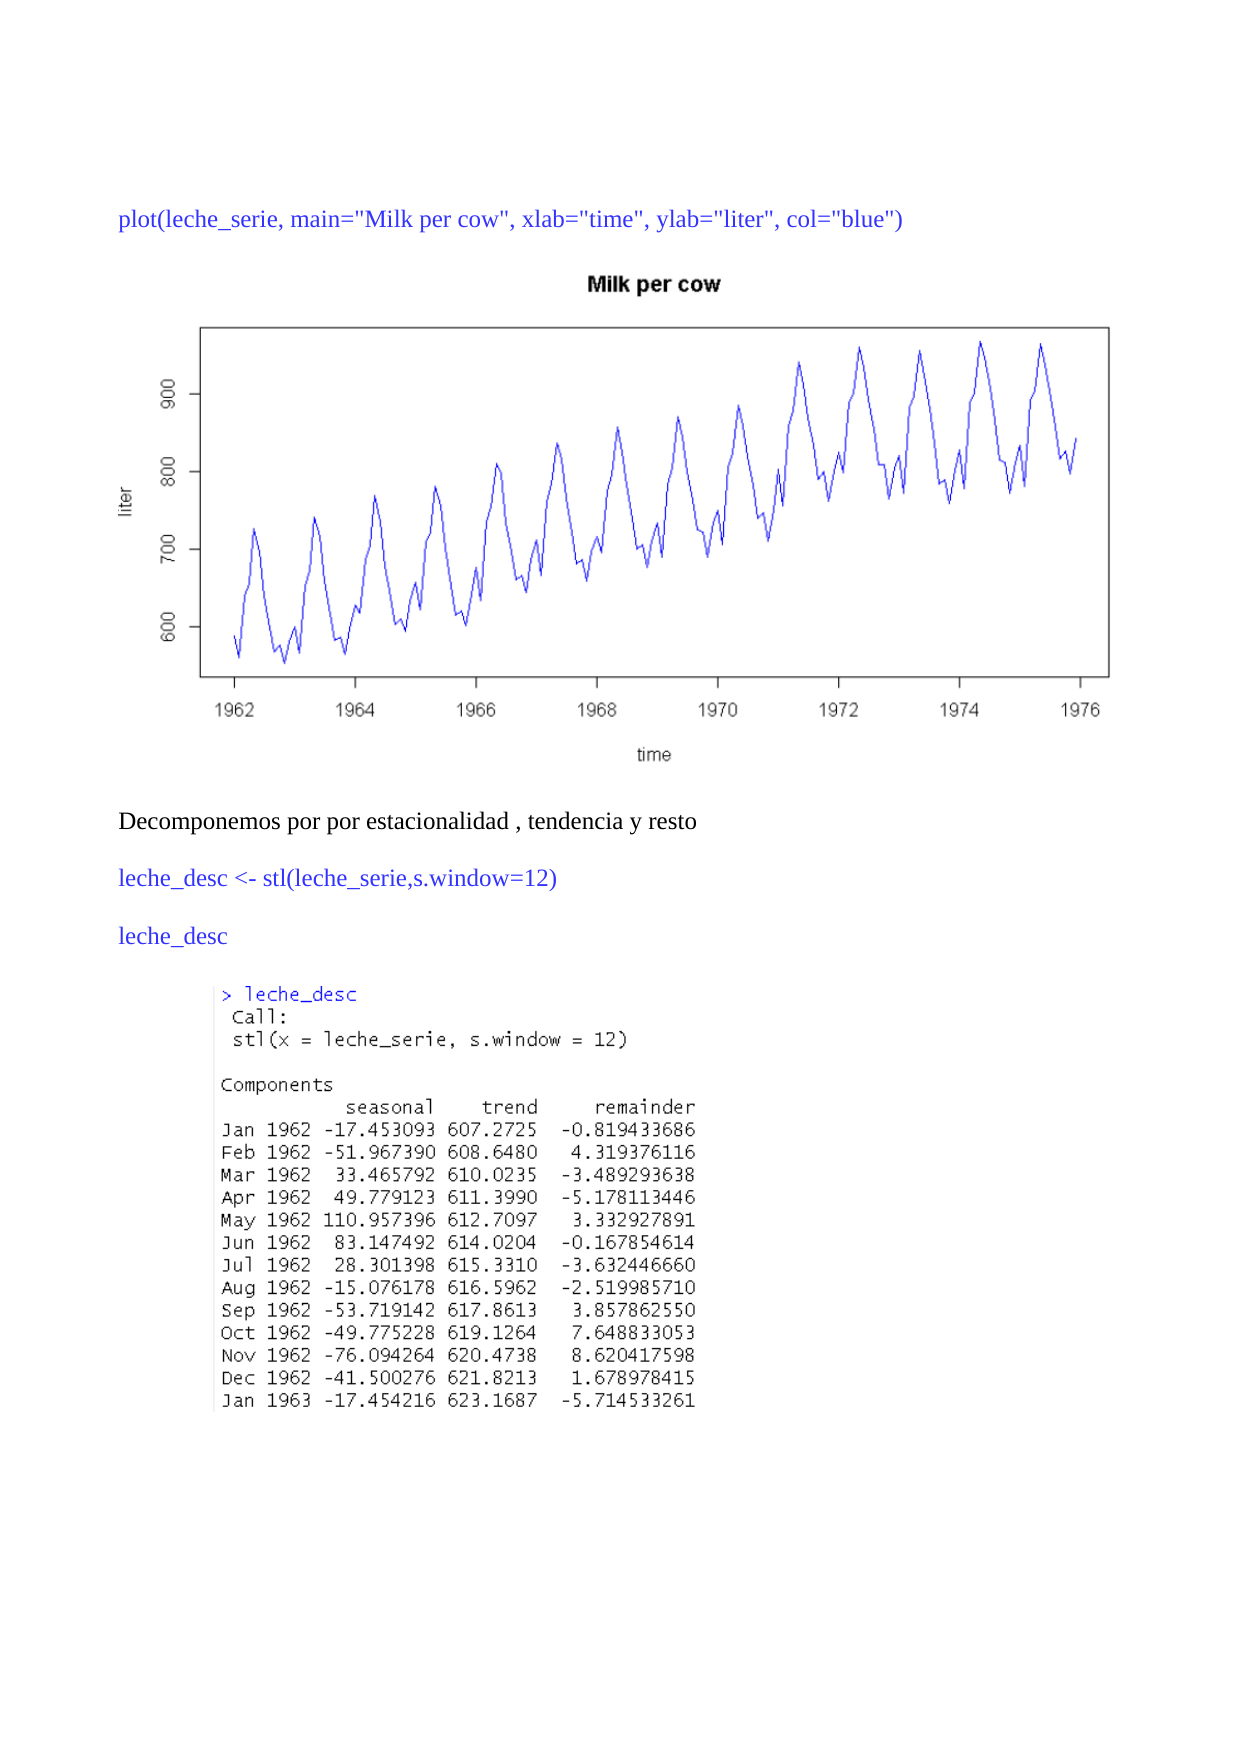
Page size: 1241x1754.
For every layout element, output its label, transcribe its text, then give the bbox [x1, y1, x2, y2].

text Decomponemos por por estacionalidad , tendencia y resto [118, 806, 1122, 835]
text leche_desc [118, 921, 1122, 950]
text leche_desc <- stl(leche_serie,s.window=12) [118, 863, 1122, 892]
picture [118, 261, 1123, 778]
text plot(leche_serie, main="Milk per cow", xlab="time", ylab="liter", col="blue") [118, 204, 1122, 233]
picture [213, 986, 705, 1412]
